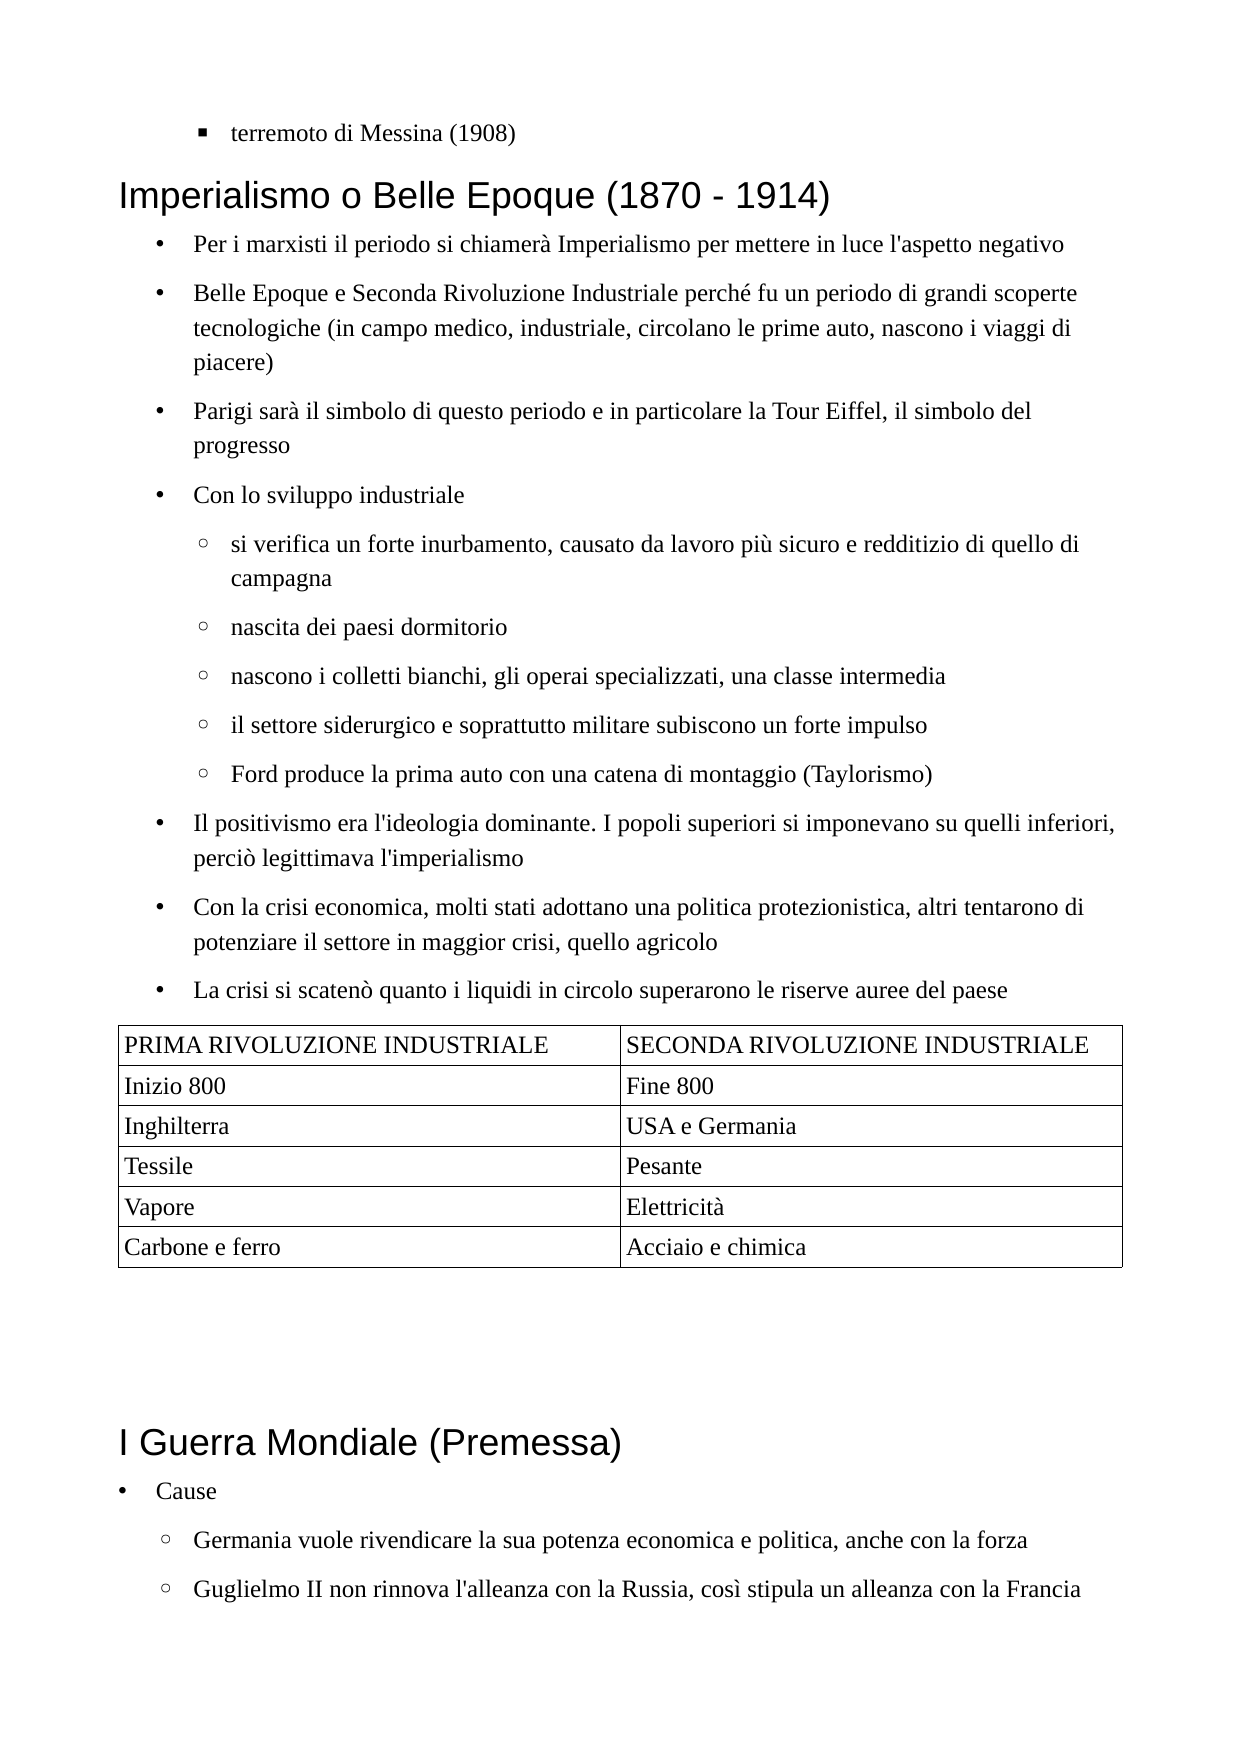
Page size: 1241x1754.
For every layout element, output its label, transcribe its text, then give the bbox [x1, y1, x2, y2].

table_cell Vapore [119, 1187, 620, 1226]
table_cell Acciaio e chimica [621, 1227, 1122, 1267]
list La crisi si scatenò quanto i liquidi in circolo superarono le riserve auree del paese [156, 976, 1122, 1004]
list terremoto di Messina (1908) [193, 118, 1122, 147]
list Ford produce la prima auto con una catena di montaggio (Taylorismo) [193, 759, 1122, 788]
table_cell Tessile [119, 1147, 620, 1186]
table_cell Fine 800 [621, 1066, 1122, 1105]
table_cell Inizio 800 [119, 1066, 620, 1105]
list nascita dei paesi dormitorio [193, 612, 1122, 641]
list Belle Epoque e Seconda Rivoluzione Industriale perché fu un periodo di grandi scoperte tecnologiche (in campo medico, industriale, circolano le prime auto, nascono i viaggi di piacere) [156, 278, 1122, 376]
list Il positivismo era l'ideologia dominante. I popoli superiori si imponevano su quelli inferiori, perciò legittimava l'imperialismo [156, 808, 1122, 872]
table_cell Elettricità [621, 1187, 1122, 1226]
list Con la crisi economica, molti stati adottano una politica protezionistica, altri tentarono di potenziare il settore in maggior crisi, quello agricolo [156, 892, 1122, 955]
list il settore siderurgico e soprattutto militare subiscono un forte impulso [193, 710, 1122, 739]
table_cell USA e Germania [621, 1106, 1122, 1146]
list Parigi sarà il simbolo di questo periodo e in particolare la Tour Eiffel, il simbolo del progresso [156, 396, 1122, 459]
list Con lo sviluppo industriale [156, 480, 1122, 508]
table_cell Carbone e ferro [119, 1227, 620, 1267]
list nascono i colletti bianchi, gli operai specializzati, una classe intermedia [193, 661, 1122, 690]
subtitle I Guerra Mondiale (Premessa) [118, 1420, 1122, 1463]
table_cell Pesante [621, 1147, 1122, 1186]
list Germania vuole rivendicare la sua potenza economica e politica, anche con la forza [156, 1525, 1122, 1553]
subtitle Imperialismo o Belle Epoque (1870 - 1914) [118, 173, 1122, 217]
table_header SECONDA RIVOLUZIONE INDUSTRIALE [621, 1026, 1122, 1065]
list si verifica un forte inurbamento, causato da lavoro più sicuro e redditizio di quello di campagna [193, 529, 1122, 592]
list Cause [118, 1476, 1122, 1504]
list Per i marxisti il periodo si chiamerà Imperialismo per mettere in luce l'aspetto negativo [156, 229, 1122, 258]
list Guglielmo II non rinnova l'alleanza con la Russia, così stipula un alleanza con la Francia [156, 1574, 1122, 1603]
table_header PRIMA RIVOLUZIONE INDUSTRIALE [119, 1026, 620, 1065]
table_cell Inghilterra [119, 1106, 620, 1146]
